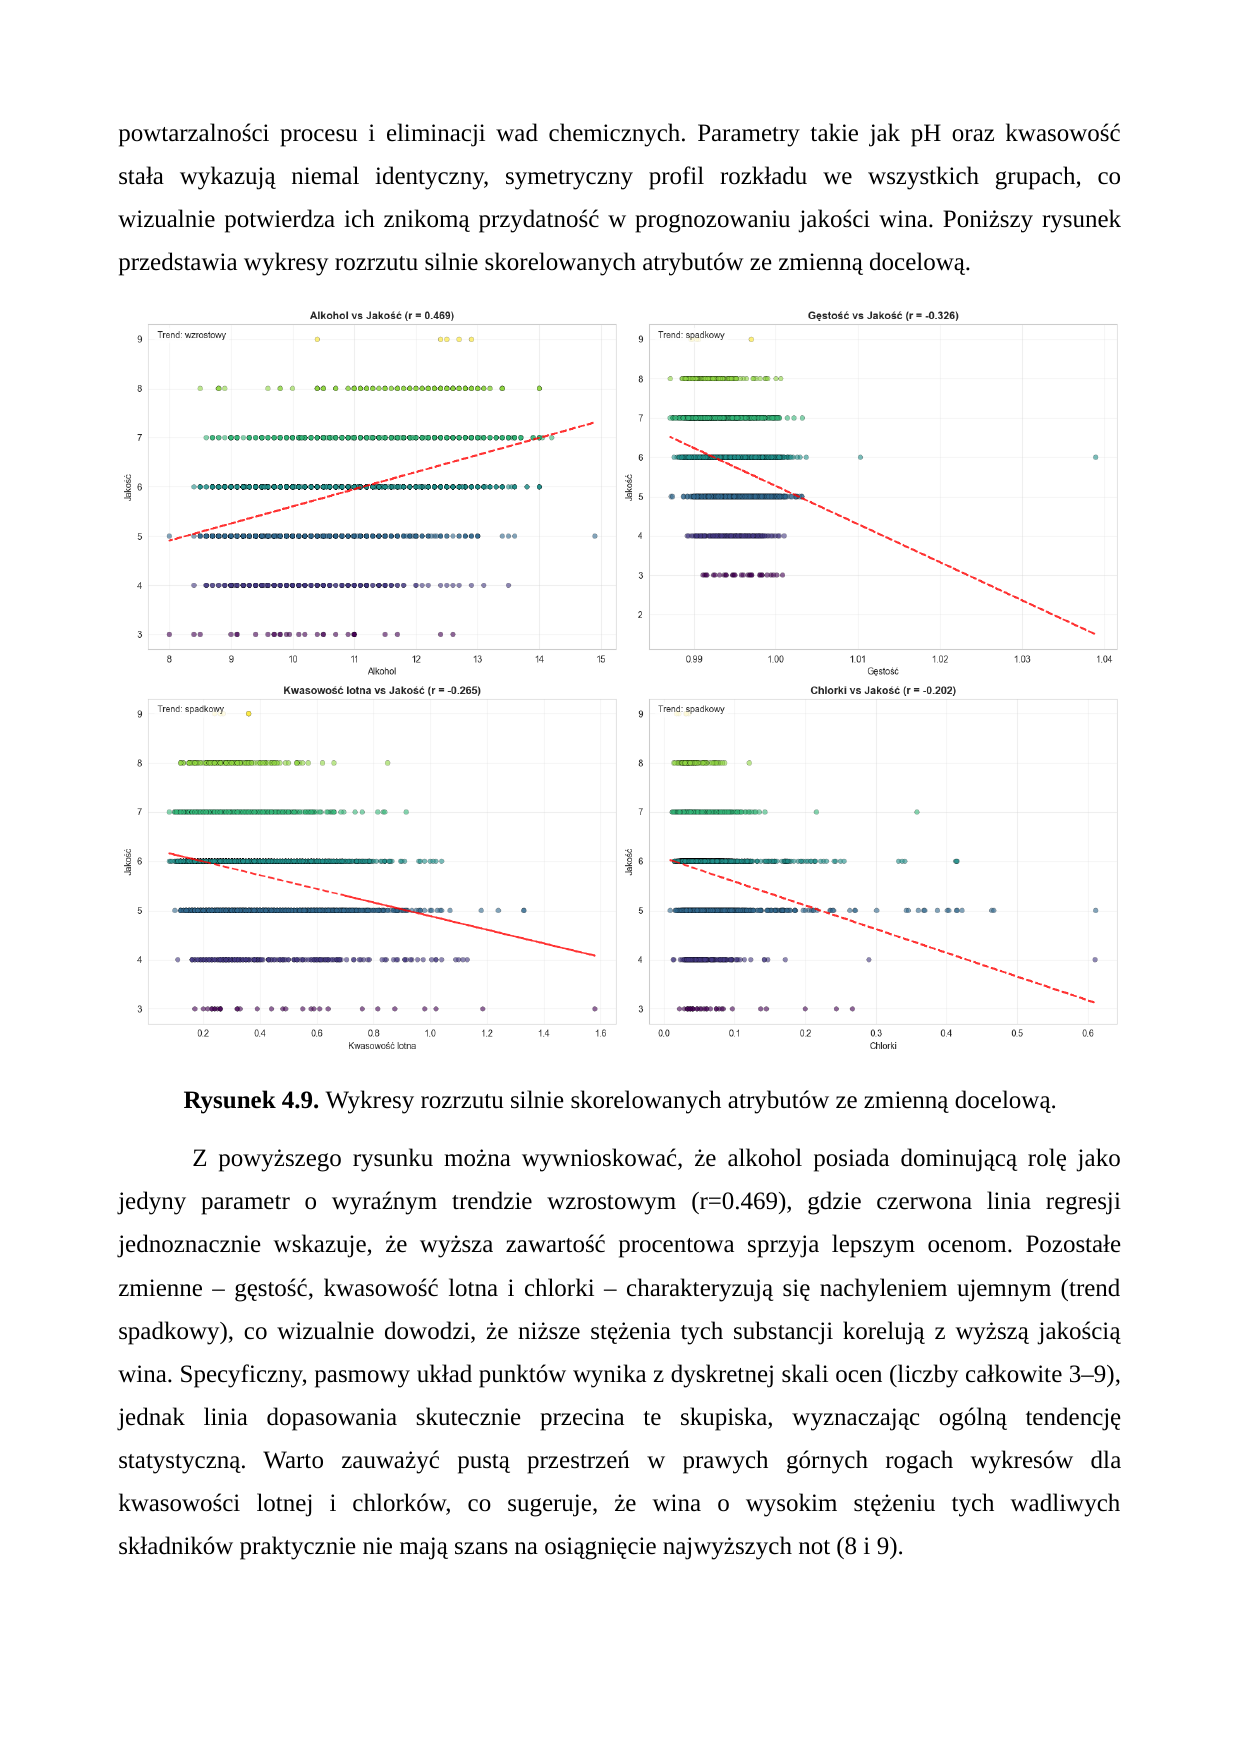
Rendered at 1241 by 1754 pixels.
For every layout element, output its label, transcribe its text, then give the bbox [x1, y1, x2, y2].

picture [118, 305, 1123, 1057]
text Rysunek 4.9. Wykresy rozrzutu silnie skorelowanych atrybutów ze zmienną docelową. [118, 1086, 1122, 1114]
text powtarzalności procesu i eliminacji wad chemicznych. Parametry takie jak pH oraz kwasowość stała wykazują niemal identyczny, symetryczny profil rozkładu we wszystkich grupach, co wizualnie potwierdza ich znikomą przydatność w prognozowaniu jakości wina. Poniższy rysunek przedstawia wykresy rozrzutu silnie skorelowanych atrybutów ze zmienną docelową. [118, 118, 1122, 276]
text Z powyższego rysunku można wywnioskować, że alkohol posiada dominującą rolę jako jedyny parametr o wyraźnym trendzie wzrostowym (r=0.469), gdzie czerwona linia regresji jednoznacznie wskazuje, że wyższa zawartość procentowa sprzyja lepszym ocenom. Pozostałe zmienne – gęstość, kwasowość lotna i chlorki – charakteryzują się nachyleniem ujemnym (trend spadkowy), co wizualnie dowodzi, że niższe stężenia tych substancji korelują z wyższą jakością wina. Specyficzny, pasmowy układ punktów wynika z dyskretnej skali ocen (liczby całkowite 3–9), jednak linia dopasowania skutecznie przecina te skupiska, wyznaczając ogólną tendencję statystyczną. Warto zauważyć pustą przestrzeń w prawych górnych rogach wykresów dla kwasowości lotnej i chlorków, co sugeruje, że wina o wysokim stężeniu tych wadliwych składników praktycznie nie mają szans na osiągnięcie najwyższych not (8 i 9). [118, 1143, 1122, 1560]
